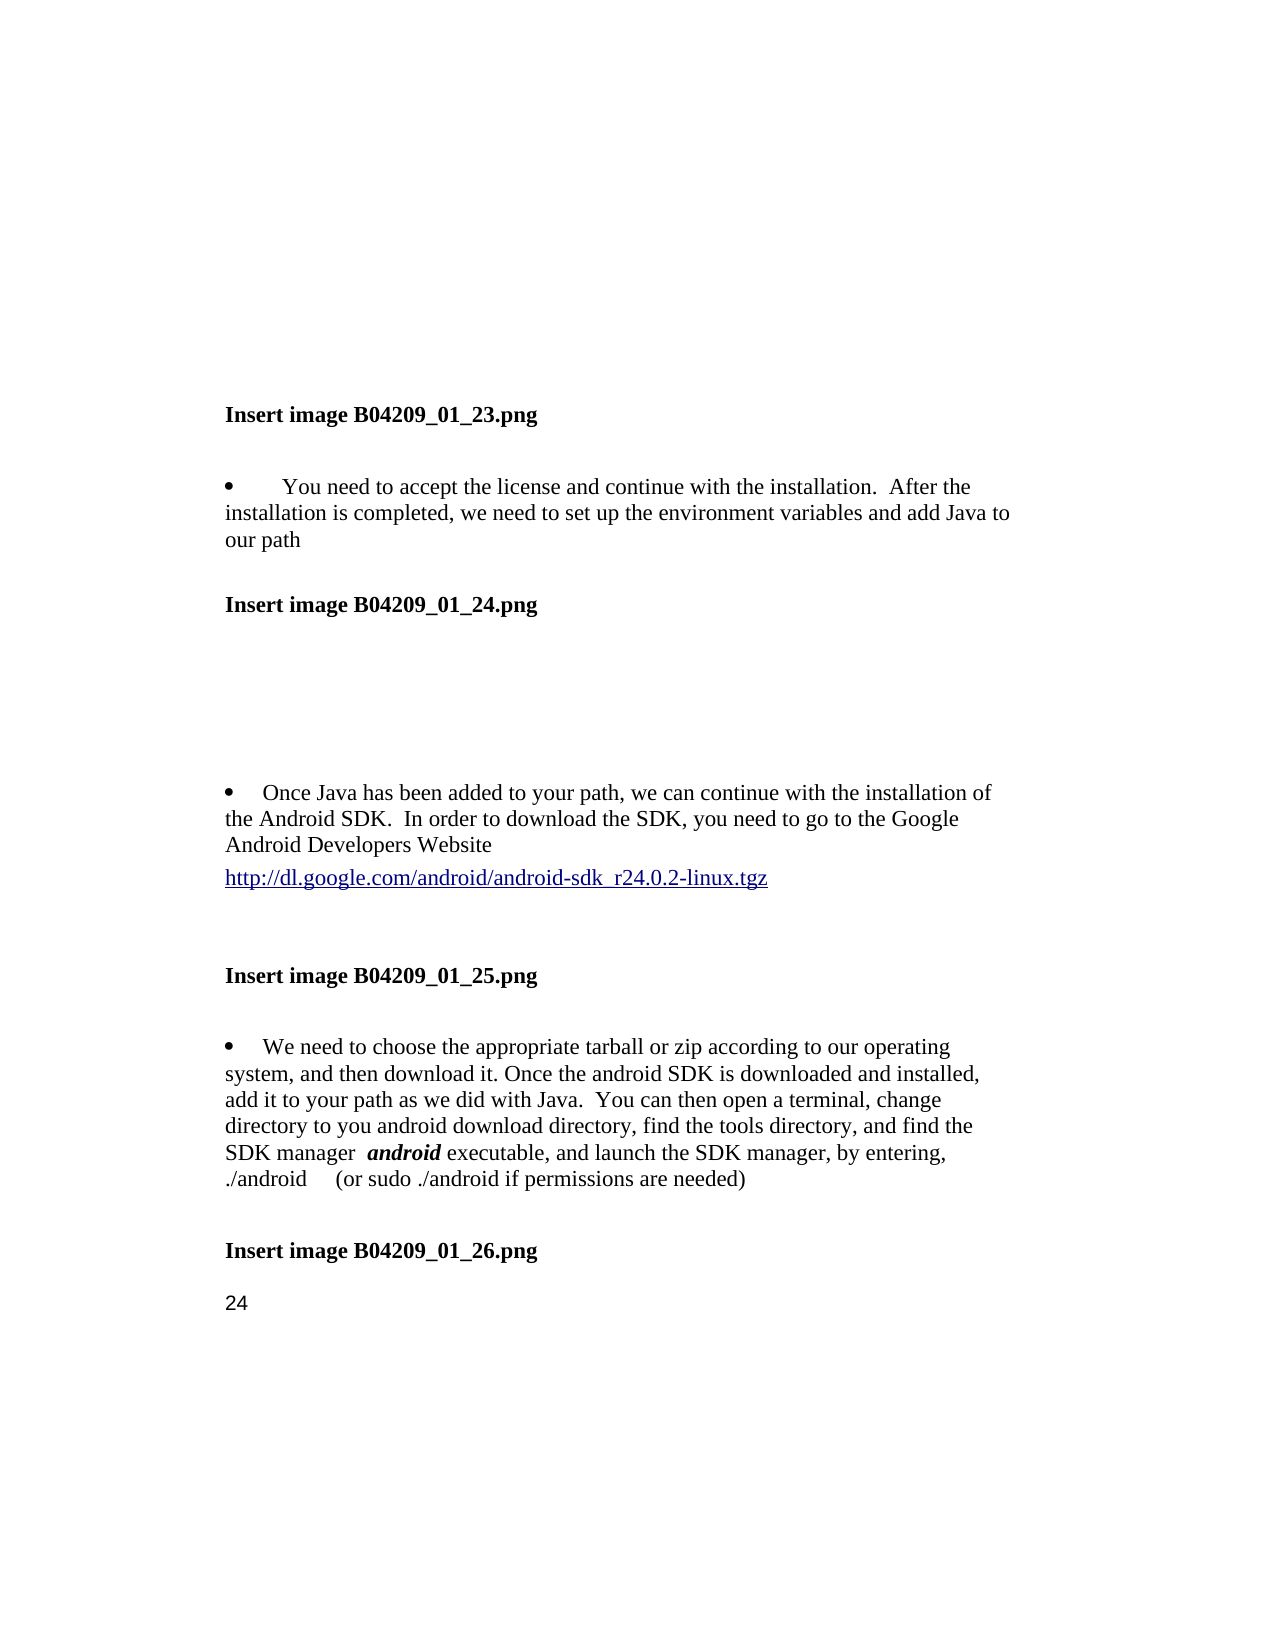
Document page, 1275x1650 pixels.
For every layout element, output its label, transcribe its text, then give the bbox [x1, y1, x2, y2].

text Insert image B04209_01_25.png [225, 962, 1050, 988]
text Insert image B04209_01_24.png [225, 591, 1050, 617]
text Insert image B04209_01_23.png [225, 401, 1050, 428]
list You need to accept the license and continue with the installation. After the installation is completed, we need to set up the environment variables and add Java to our path [225, 473, 1012, 552]
text Insert image B04209_01_26.png [225, 1237, 1050, 1263]
text http://dl.google.com/android/android-sdk_r24.0.2-linux.tgz [225, 864, 1012, 891]
list We need to choose the appropriate tarball or zip according to our operating system, and then download it. Once the android SDK is downloaded and installed, add it to your path as we did with Java. You can then open a terminal, change directory to you android download directory, find the tools directory, and find the SDK manager android executable, and launch the SDK manager, by entering, ./android (or sudo ./android if permissions are needed) [225, 1033, 1012, 1192]
list Once Java has been added to your path, we can continue with the installation of the Android SDK. In order to download the SDK, you need to go to the Google Android Developers Website [225, 779, 1012, 858]
